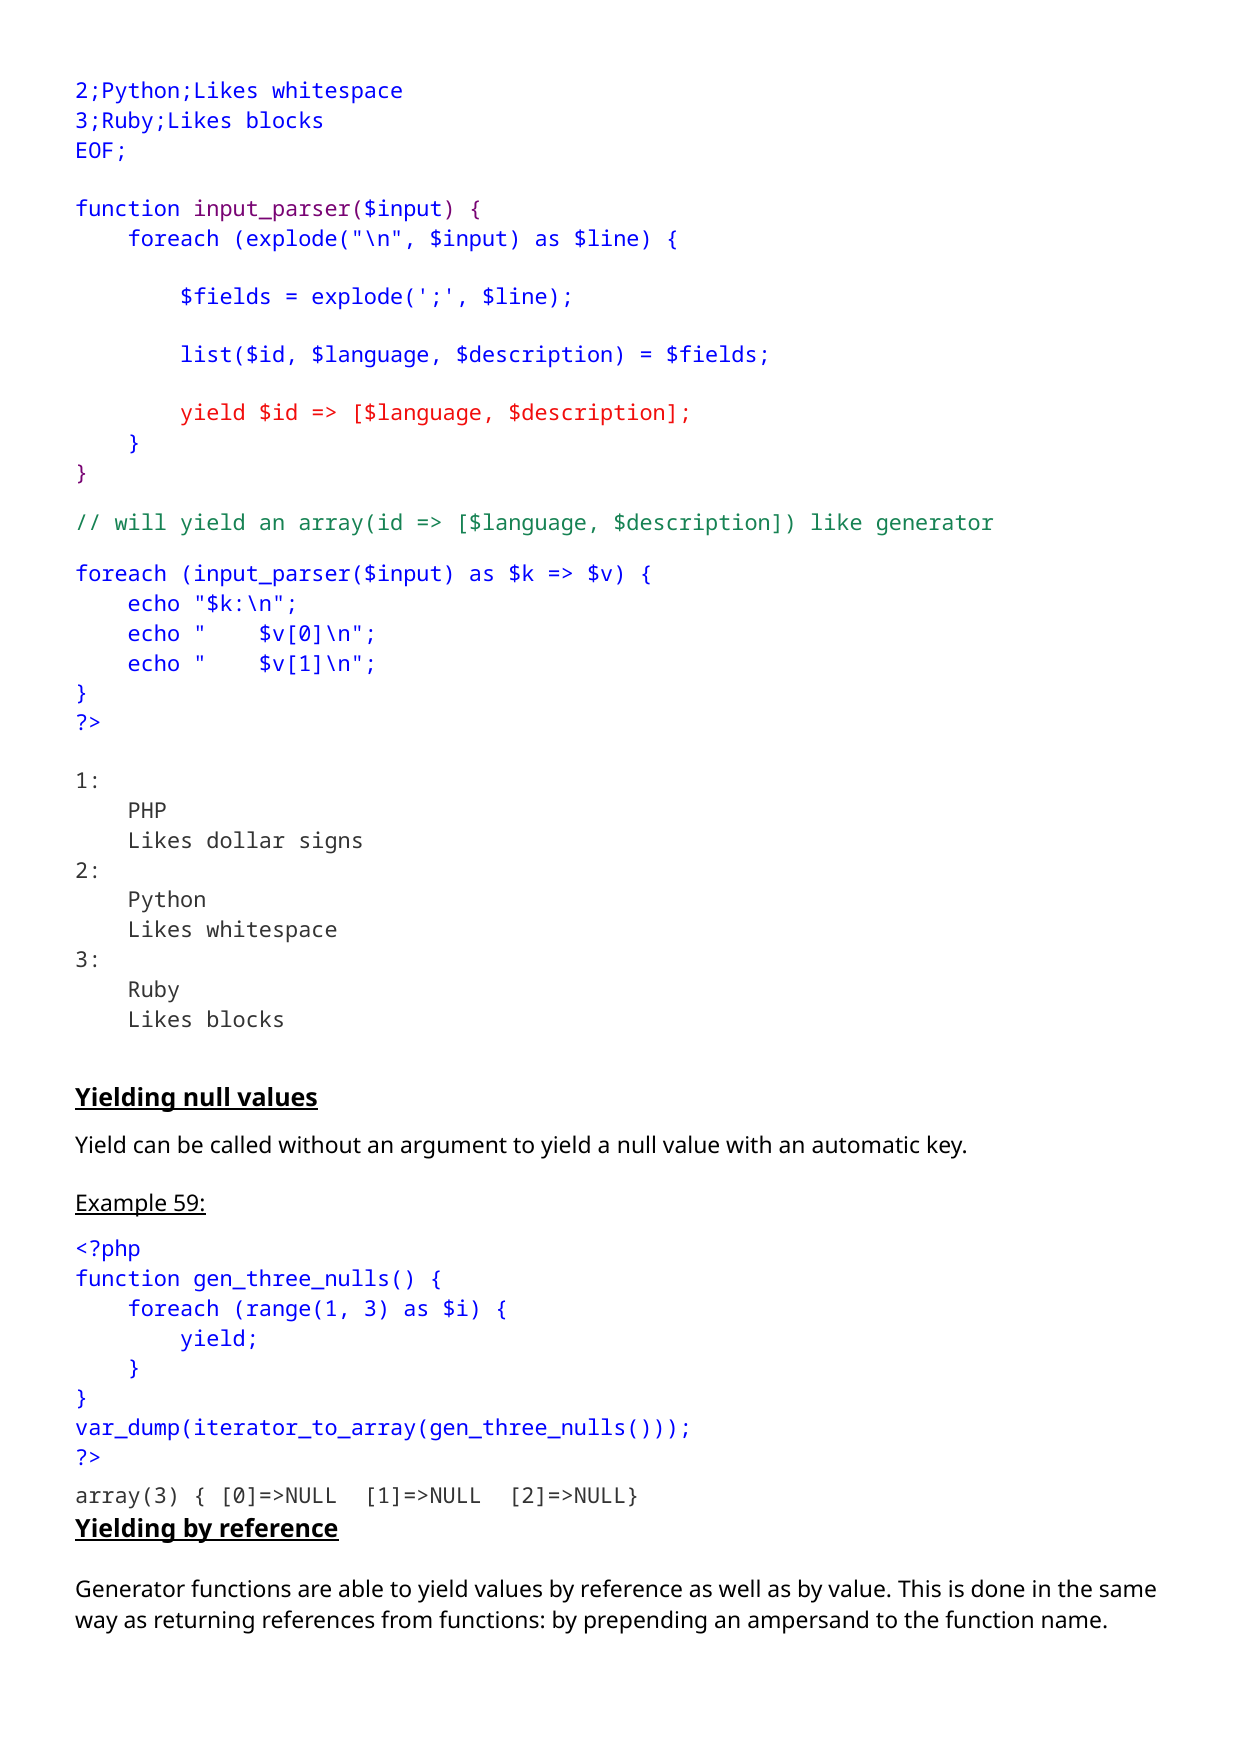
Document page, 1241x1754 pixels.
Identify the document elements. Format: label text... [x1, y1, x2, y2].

text Likes whitespace [75, 914, 1166, 944]
text echo " $v[1]\n"; [75, 647, 1166, 677]
text EOF; [75, 134, 1166, 164]
text 1: [75, 765, 1166, 795]
text 2: [75, 854, 1166, 884]
text Generator functions are able to yield values by reference as well as by value. This is done in the same way as returning references from functions: by prepending an ampersand to the function name. [75, 1573, 1166, 1635]
text Ruby [75, 974, 1166, 1003]
text foreach (input_parser($input) as $k => $v) { [75, 558, 1166, 588]
text } [75, 427, 1166, 456]
text } [75, 456, 1166, 486]
text } [75, 677, 1166, 707]
text echo "$k:\n"; [75, 588, 1166, 618]
text yield $id => [$language, $description]; [75, 397, 1166, 427]
text list($id, $language, $description) = $fields; [75, 339, 1166, 368]
text echo " $v[0]\n"; [75, 618, 1166, 647]
text <?php function gen_three_nulls() { foreach (range(1, 3) as $i) { yield; } } var_dump(iterator_to_array(gen_three_nulls())); ?> [75, 1233, 1166, 1472]
text function input_parser($input) { [75, 193, 1166, 222]
text array(3) { [0]=>NULL [1]=>NULL [2]=>NULL} [75, 1481, 1166, 1510]
text 3;Ruby;Likes blocks [75, 105, 1166, 134]
subtitle Yielding by reference [75, 1510, 1166, 1544]
text Likes dollar signs [75, 825, 1166, 854]
text 2;Python;Likes whitespace [75, 75, 1166, 105]
text $fields = explode(';', $line); [75, 281, 1166, 310]
text Yield can be called without an argument to yield a null value with an automatic key. [75, 1129, 1166, 1160]
text ?> [75, 707, 1166, 737]
text Likes blocks [75, 1003, 1166, 1033]
text Python [75, 884, 1166, 914]
text // will yield an array(id => [$language, $description]) like generator [75, 507, 1166, 537]
subtitle Yielding null values [75, 1080, 1166, 1114]
text foreach (explode("\n", $input) as $line) { [75, 222, 1166, 252]
text Example 59: [75, 1187, 1166, 1218]
text 3: [75, 944, 1166, 974]
text PHP [75, 795, 1166, 825]
